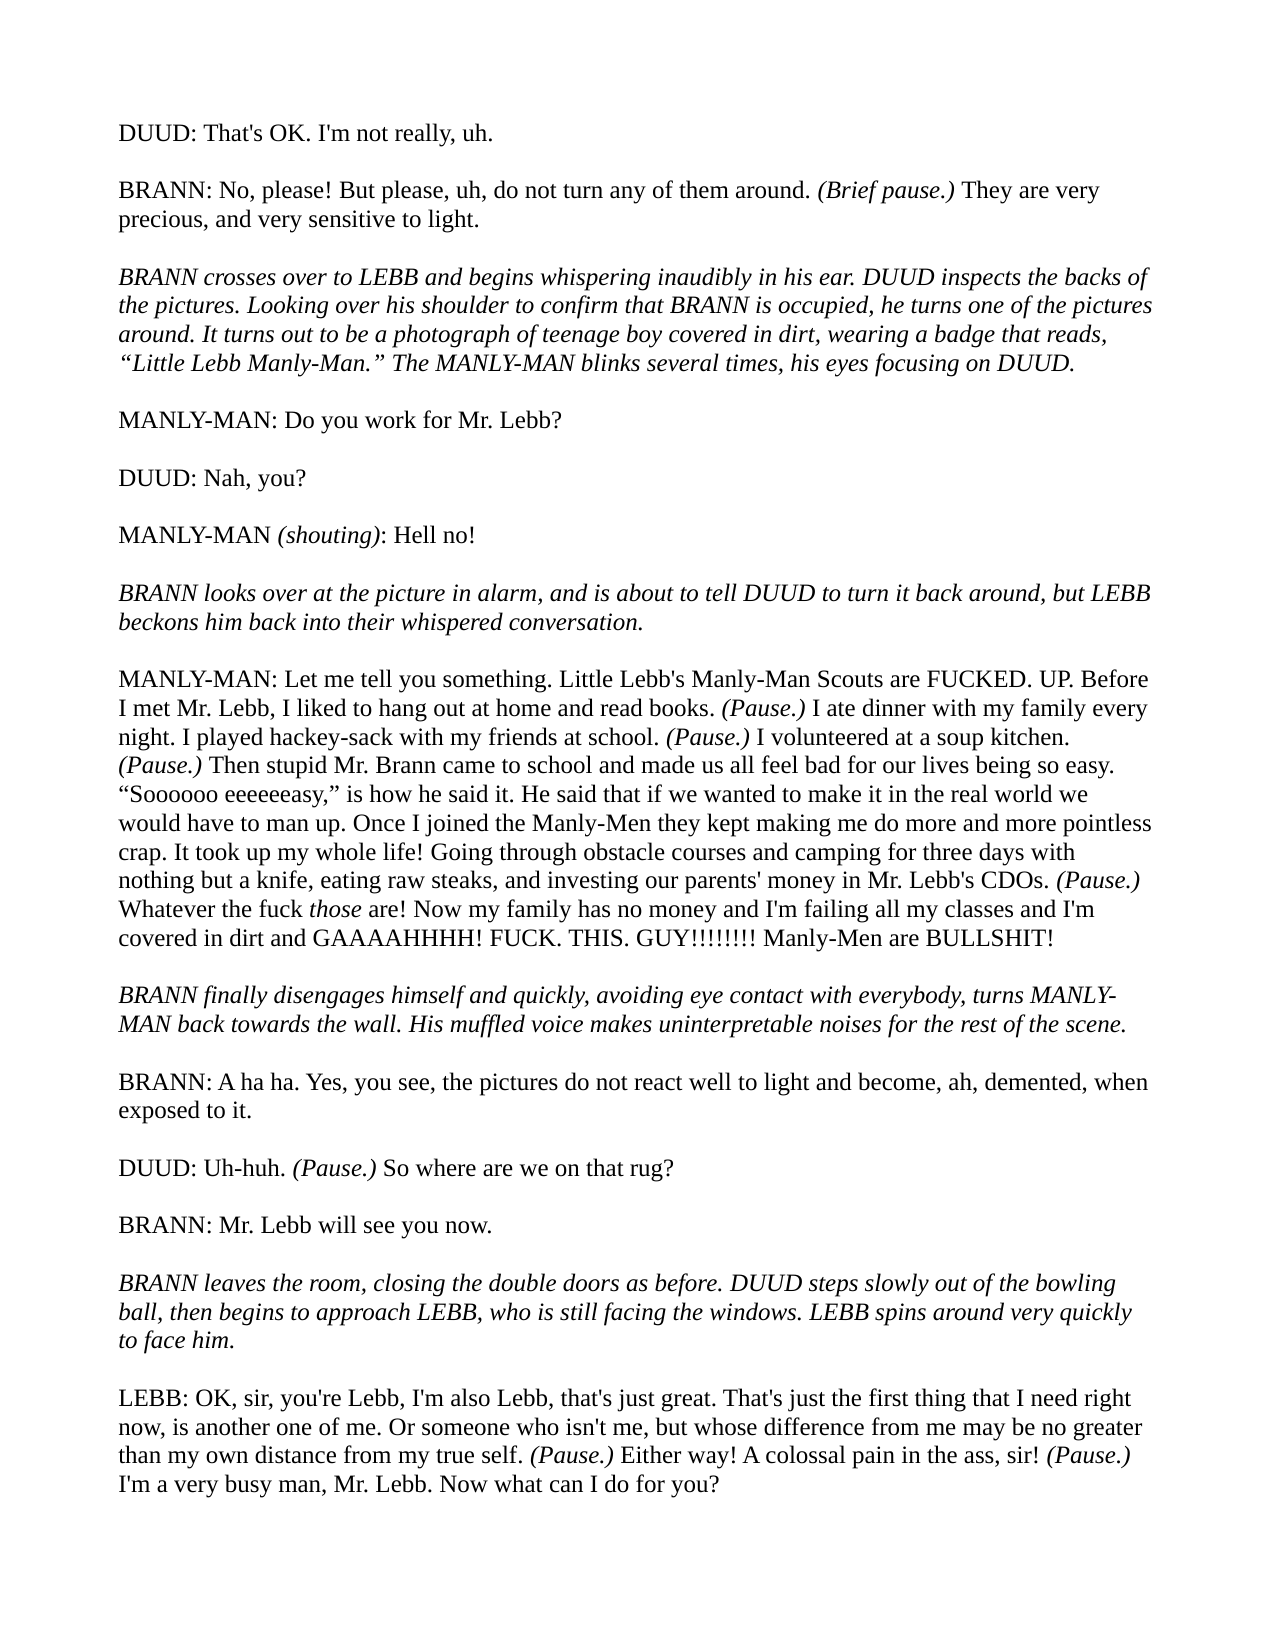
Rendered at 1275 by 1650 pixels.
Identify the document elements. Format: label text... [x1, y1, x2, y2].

text MANLY-MAN (shouting): Hell no! [118, 521, 1157, 549]
text BRANN: Mr. Lebb will see you now. [118, 1211, 1157, 1239]
text BRANN looks over at the picture in alarm, and is about to tell DUUD to turn it back around, but LEBB beckons him back into their whispered conversation. [118, 578, 1157, 636]
text BRANN leaves the room, closing the double doors as before. DUUD steps slowly out of the bowling ball, then begins to approach LEBB, who is still facing the windows. LEBB spins around very quickly to face him. [118, 1268, 1157, 1354]
text BRANN finally disengages himself and quickly, avoiding eye contact with everybody, turns MANLY-MAN back towards the wall. His muffled voice makes uninterpretable noises for the rest of the scene. [118, 981, 1157, 1038]
text BRANN crosses over to LEBB and begins whispering inaudibly in his ear. DUUD inspects the backs of the pictures. Looking over his shoulder to confirm that BRANN is occupied, he turns one of the pictures around. It turns out to be a photograph of teenage boy covered in dirt, wearing a badge that reads, “Little Lebb Manly-Man.” The MANLY-MAN blinks several times, his eyes focusing on DUUD. [118, 262, 1157, 377]
text MANLY-MAN: Let me tell you something. Little Lebb's Manly-Man Scouts are FUCKED. UP. Before I met Mr. Lebb, I liked to hang out at home and read books. (Pause.) I ate dinner with my family every night. I played hackey-sack with my friends at school. (Pause.) I volunteered at a soup kitchen. (Pause.) Then stupid Mr. Brann came to school and made us all feel bad for our lives being so easy. “Soooooo eeeeeeasy,” is how he said it. He said that if we wanted to make it in the real world we would have to man up. Once I joined the Manly-Men they kept making me do more and more pointless crap. It took up my whole life! Going through obstacle courses and camping for three days with nothing but a knife, eating raw steaks, and investing our parents' money in Mr. Lebb's CDOs. (Pause.) Whatever the fuck those are! Now my family has no money and I'm failing all my classes and I'm covered in dirt and GAAAAHHHH! FUCK. THIS. GUY!!!!!!!! Manly-Men are BULLSHIT! [118, 664, 1157, 952]
text BRANN: A ha ha. Yes, you see, the pictures do not react well to light and become, ah, demented, when exposed to it. [118, 1067, 1157, 1124]
text LEBB: OK, sir, you're Lebb, I'm also Lebb, that's just great. That's just the first thing that I need right now, is another one of me. Or someone who isn't me, but whose difference from me may be no greater than my own distance from my true self. (Pause.) Either way! A colossal pain in the ass, sir! (Pause.) I'm a very busy man, Mr. Lebb. Now what can I do for you? [118, 1383, 1157, 1498]
text BRANN: No, please! But please, uh, do not turn any of them around. (Brief pause.) They are very precious, and very sensitive to light. [118, 176, 1157, 233]
text DUUD: Nah, you? [118, 463, 1157, 492]
text DUUD: That's OK. I'm not really, uh. [118, 118, 1157, 147]
text DUUD: Uh-huh. (Pause.) So where are we on that rug? [118, 1153, 1157, 1182]
text MANLY-MAN: Do you work for Mr. Lebb? [118, 406, 1157, 434]
